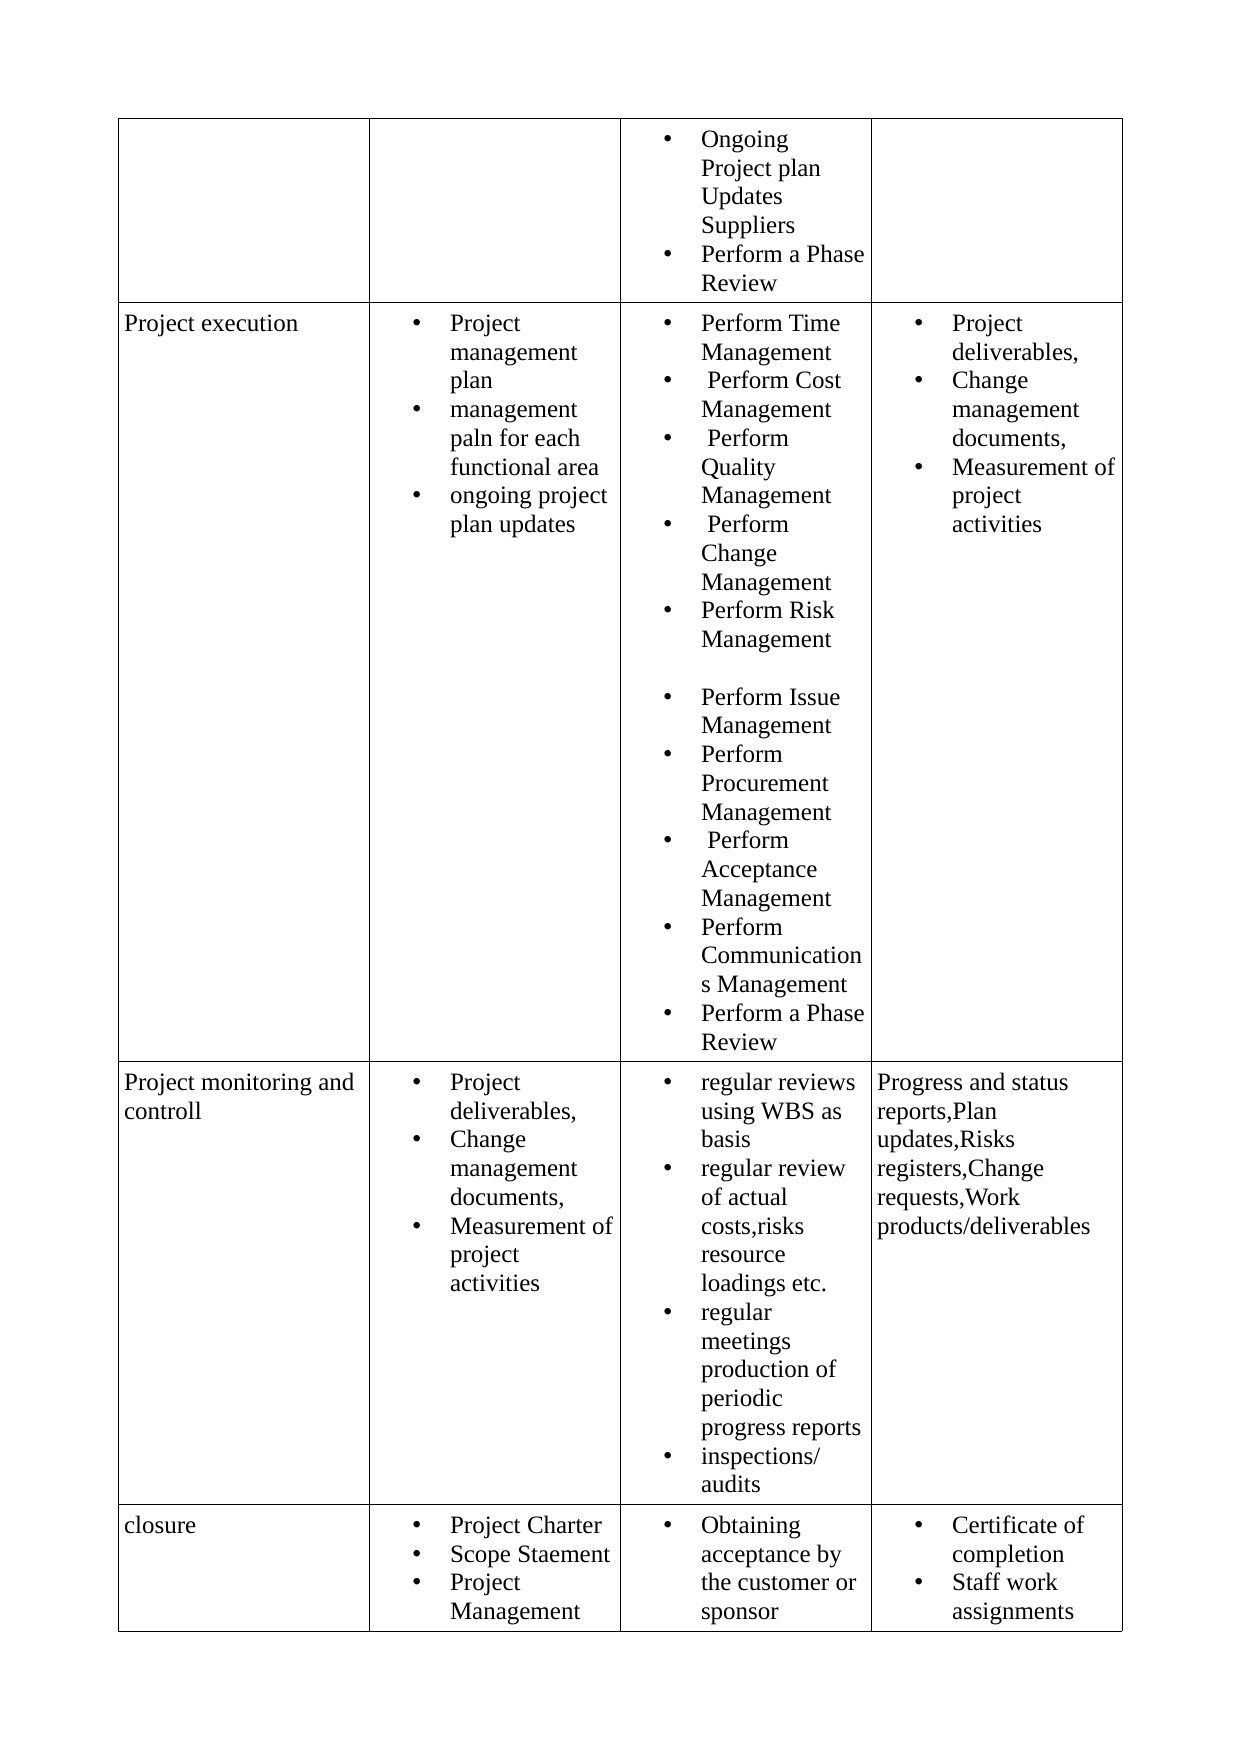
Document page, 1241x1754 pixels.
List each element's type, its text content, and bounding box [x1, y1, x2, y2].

table_cell Create a Project Plan Create a Resource Plan Create a Financial Plan Create a Quality Plan Create a Risk Plan Create an Acceptance Plan Create a CommunicationPlan Create a Procurement Plan Contract theProject Management Plan Management plans for each Functional area Ongoing Project plan Updates Suppliers Perform a Phase Review [621, 119, 871, 302]
table_cell [119, 119, 369, 302]
table_cell Certificate of completion Staff work assignments Plan updates Final work products/deliverables or services [872, 1505, 1122, 1631]
table_cell [872, 119, 1122, 302]
table_cell closure [119, 1505, 369, 1631]
table_cell Progress and status reports,Plan updates,Risks registers,Change requests,Work products/deliverables [872, 1062, 1122, 1504]
table_cell Project execution [119, 303, 369, 1061]
table_cell regular reviews using WBS as basis regular review of actual costs,risks resource loadings etc. regular meetings production of periodic progress reports inspections/ audits [621, 1062, 871, 1504]
table_cell [370, 119, 620, 302]
table_cell Project deliverables, Change management documents, Measurement of project activities [370, 1062, 620, 1504]
table_cell Project management plan management paln for each functional area ongoing project plan updates [370, 303, 620, 1061]
table_cell Obtaining acceptance by the customer or sponsor (approval to close) Releasing people and resources Reporting on team performance and lessons learned Updating or finalizing documents, project records, and results Finalizing procurements Performing quality assurance activities Storing or archiving information. [621, 1505, 871, 1631]
table_cell Project monitoring and controll [119, 1062, 369, 1504]
table_cell Perform Time Management Perform Cost Management Perform Quality Management Perform Change Management Perform Risk Management Perform Issue Management Perform Procurement Management Perform Acceptance Management Perform Communications Management Perform a Phase Review [621, 303, 871, 1061]
table_cell Project Charter Scope Staement Project Management Plan Management plans for each Functional area Ongoing Project plan Updates Project Deliverables Change Managment Document Performance baselines Progress and Status reports. Plan Updates Change requests Work products/ Deliverables [370, 1505, 620, 1631]
table_cell Project deliverables, Change management documents, Measurement of project activities [872, 303, 1122, 1061]
